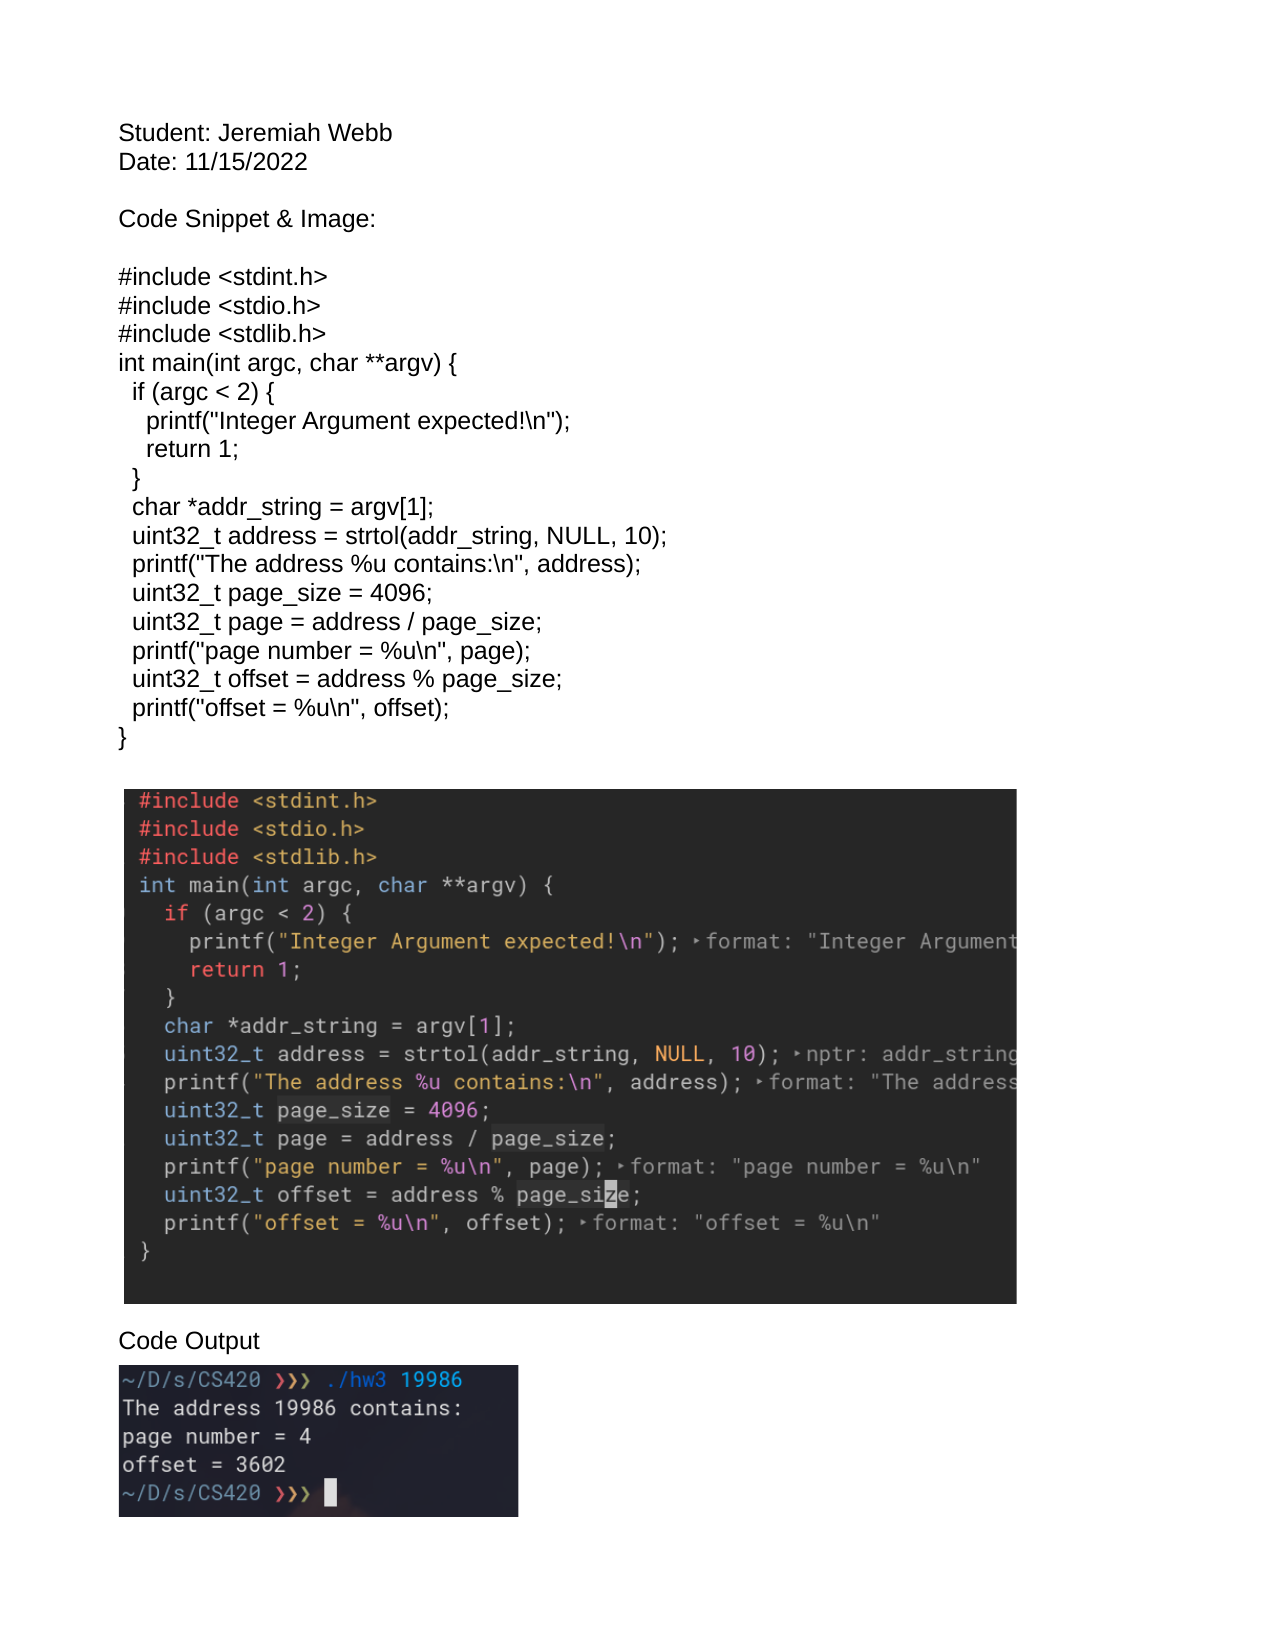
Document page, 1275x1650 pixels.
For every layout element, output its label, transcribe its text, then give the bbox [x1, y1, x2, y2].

text #include <stdlib.h> [118, 319, 1157, 348]
text Student: Jeremiah Webb [118, 118, 1157, 147]
text Date: 11/15/2022 [118, 147, 1157, 176]
text char *addr_string = argv[1]; [118, 492, 1157, 521]
text Code Output [118, 1326, 1157, 1354]
text } [118, 463, 1157, 492]
text #include <stdint.h> [118, 262, 1157, 291]
text printf("page number = %u\n", page); [118, 636, 1157, 664]
text printf("The address %u contains:\n", address); [118, 549, 1157, 578]
text printf("Integer Argument expected!\n"); [118, 406, 1157, 434]
text Code Snippet & Image: [118, 204, 1157, 233]
text uint32_t page_size = 4096; [118, 578, 1157, 607]
text uint32_t page = address / page_size; [118, 607, 1157, 636]
text #include <stdio.h> [118, 291, 1157, 319]
text printf("offset = %u\n", offset); [118, 693, 1157, 722]
text uint32_t offset = address % page_size; [118, 664, 1157, 693]
picture [118, 1365, 519, 1517]
picture [124, 789, 1017, 1304]
text return 1; [118, 434, 1157, 463]
text uint32_t address = strtol(addr_string, NULL, 10); [118, 521, 1157, 549]
text int main(int argc, char **argv) { [118, 348, 1157, 377]
text } [118, 722, 1157, 751]
text if (argc < 2) { [118, 377, 1157, 406]
